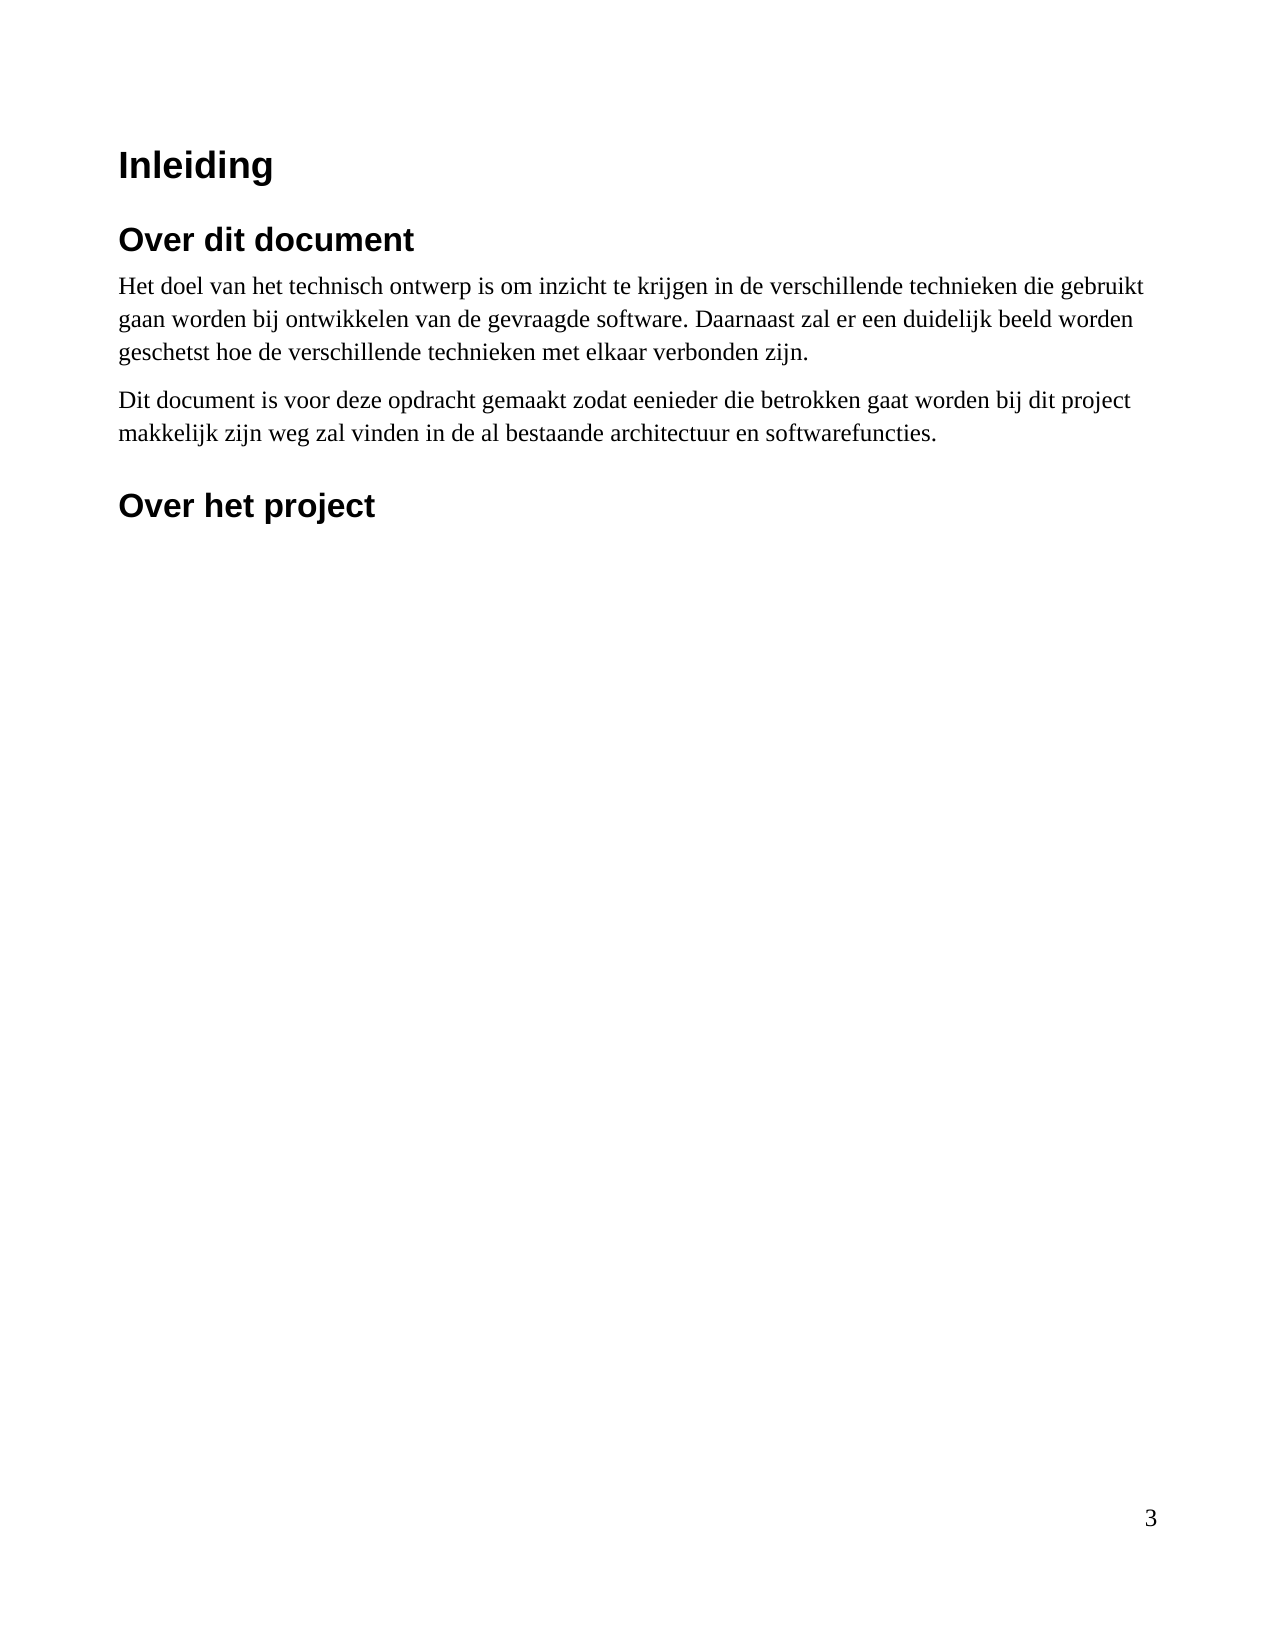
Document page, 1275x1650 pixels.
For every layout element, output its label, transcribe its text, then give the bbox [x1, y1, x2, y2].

text Het doel van het technisch ontwerp is om inzicht te krijgen in de verschillende technieken die gebruikt gaan worden bij ontwikkelen van de gevraagde software. Daarnaast zal er een duidelijk beeld worden geschetst hoe de verschillende technieken met elkaar verbonden zijn. [118, 271, 1157, 366]
subtitle Over het project [118, 486, 1157, 525]
text Dit document is voor deze opdracht gemaakt zodat eenieder die betrokken gaat worden bij dit project makkelijk zijn weg zal vinden in de al bestaande architectuur en softwarefuncties. [118, 385, 1157, 447]
subtitle Inleiding [118, 143, 1157, 187]
subtitle Over dit document [118, 220, 1157, 259]
